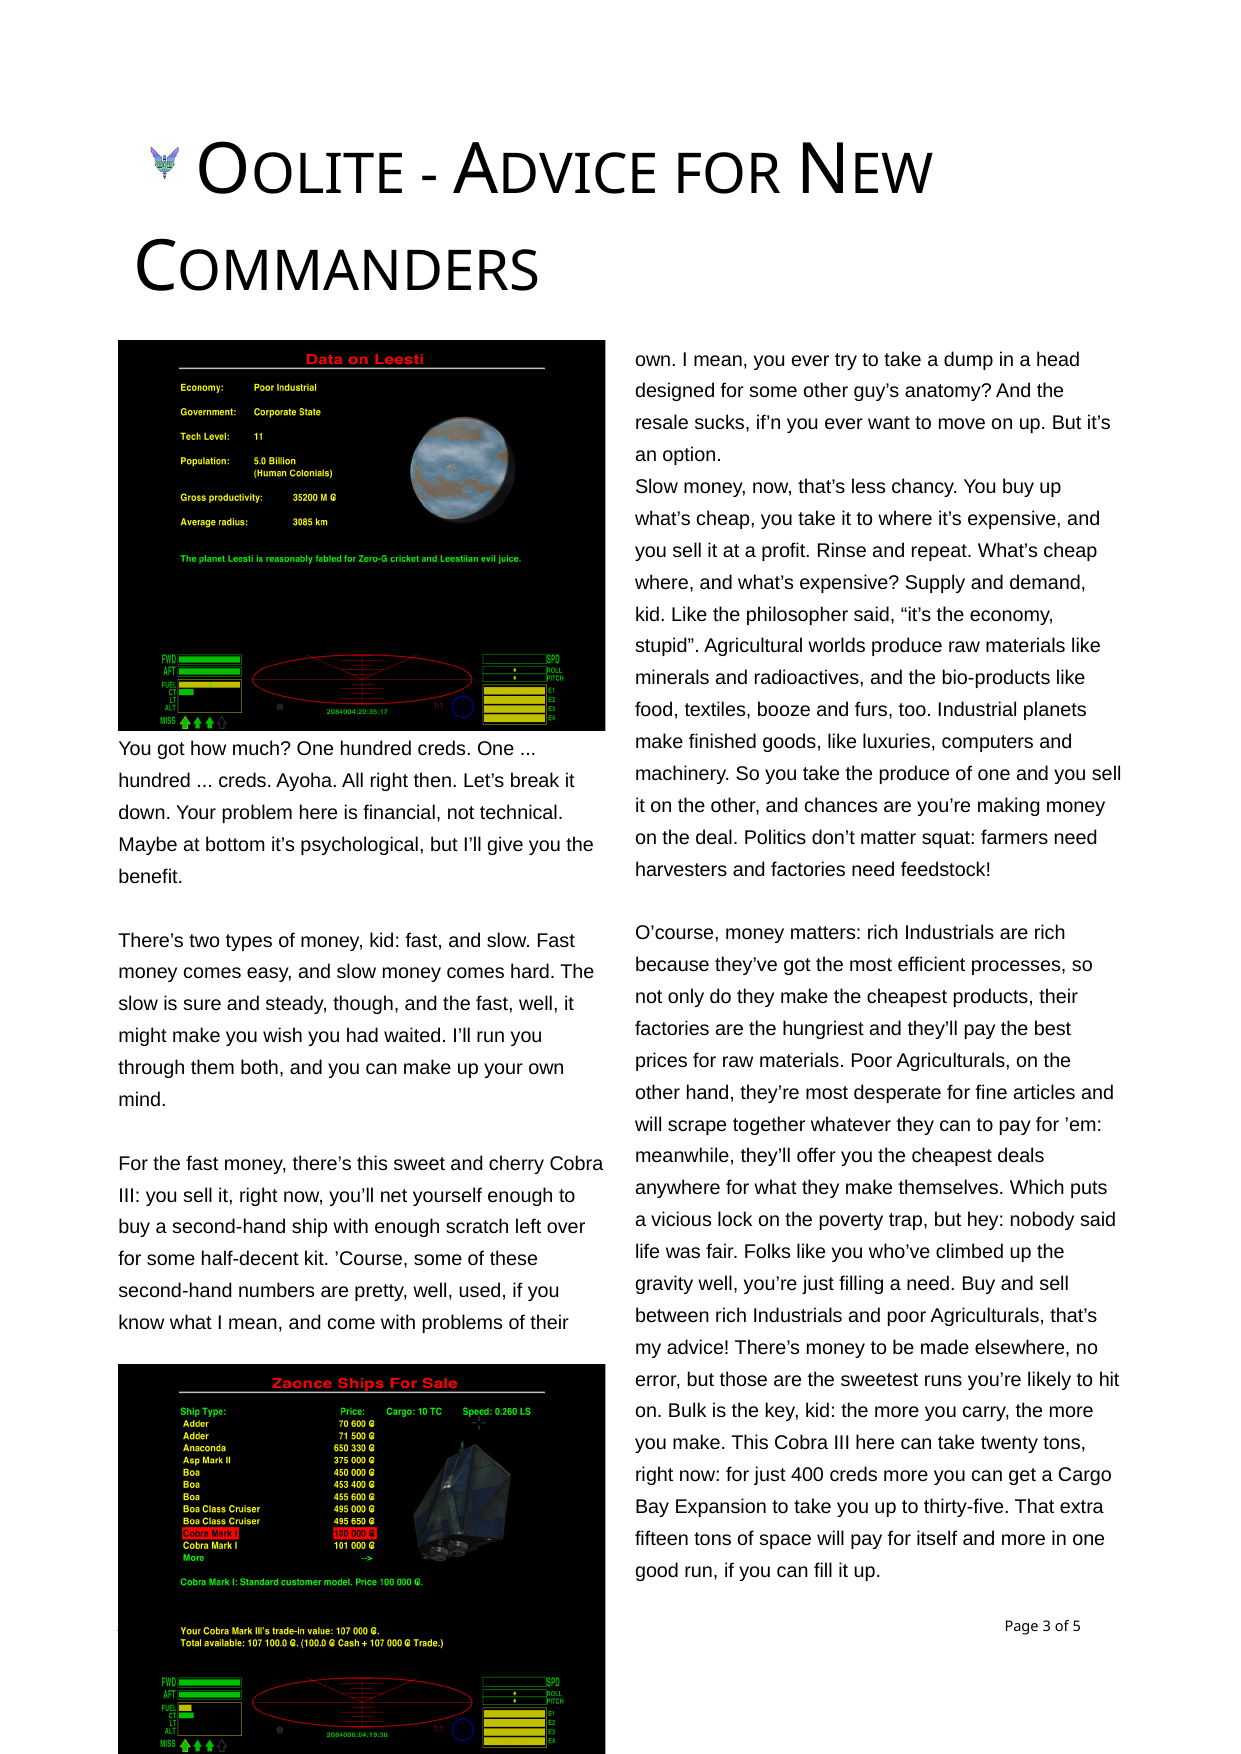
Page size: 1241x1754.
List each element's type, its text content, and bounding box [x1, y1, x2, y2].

text own. I mean, you ever try to take a dump in a head designed for some other guy’s anatomy? And the resale sucks, if’n you ever want to move on up. But it’s an option. [635, 341, 1122, 468]
text For the fast money, there’s this sweet and cherry Cobra III: you sell it, right now, you’ll net yourself enough to buy a second-hand ship with enough scratch left over for some half-decent kit. ’Course, some of these second-hand numbers are pretty, well, used, if you know what I mean, and come with problems of their [118, 1145, 605, 1336]
text You got how much? One hundred creds. One ... hundred ... creds. Ayoha. All right then. Let’s break it down. Your problem here is financial, not technical. Maybe at bottom it’s psychological, but I’ll give you the benefit. [118, 731, 605, 890]
text O’course, money matters: rich Industrials are rich because they’ve got the most efficient processes, so not only do they make the cheapest products, their factories are the hungriest and they’ll pay the best prices for raw materials. Poor Agriculturals, on the other hand, they’re most desperate for fine articles and will scrape together whatever they can to pay for ’em: meanwhile, they’ll offer you the cheapest deals anywhere for what they make themselves. Which puts a vicious lock on the poverty trap, but hey: nobody said life was fair. Folks like you who’ve climbed up the gravity well, you’re just filling a need. Buy and sell between rich Industrials and poor Agriculturals, that’s my advice! There’s money to be made elsewhere, no error, but those are the sweetest runs you’re likely to hit on. Bulk is the key, kid: the more you carry, the more you make. This Cobra III here can take twenty tons, right now: for just 400 creds more you can get a Cargo Bay Expansion to take you up to thirty-five. That extra fifteen tons of space will pay for itself and more in one good run, if you can fill it up. [635, 914, 1122, 1584]
text There’s two types of money, kid: fast, and slow. Fast money comes easy, and slow money comes hard. The slow is sure and steady, though, and the fast, well, it might make you wish you had waited. I’ll run you through them both, and you can make up your own mind. [118, 922, 605, 1113]
picture [149, 140, 179, 185]
text Slow money, now, that’s less chancy. You buy up what’s cheap, you take it to where it’s expensive, and you sell it at a profit. Rinse and repeat. What’s cheap where, and what’s expensive? Supply and demand, kid. Like the philosopher said, “it’s the economy, stupid”. Agricultural worlds produce raw materials like minerals and radioactives, and the bio-products like food, textiles, booze and furs, too. Industrial planets make finished goods, like luxuries, computers and machinery. So you take the produce of one and you sell it on the other, and chances are you’re making money on the deal. Politics don’t matter squat: farmers need harvesters and factories need feedstock! [635, 468, 1122, 882]
picture [118, 1364, 606, 1754]
picture [118, 340, 606, 731]
